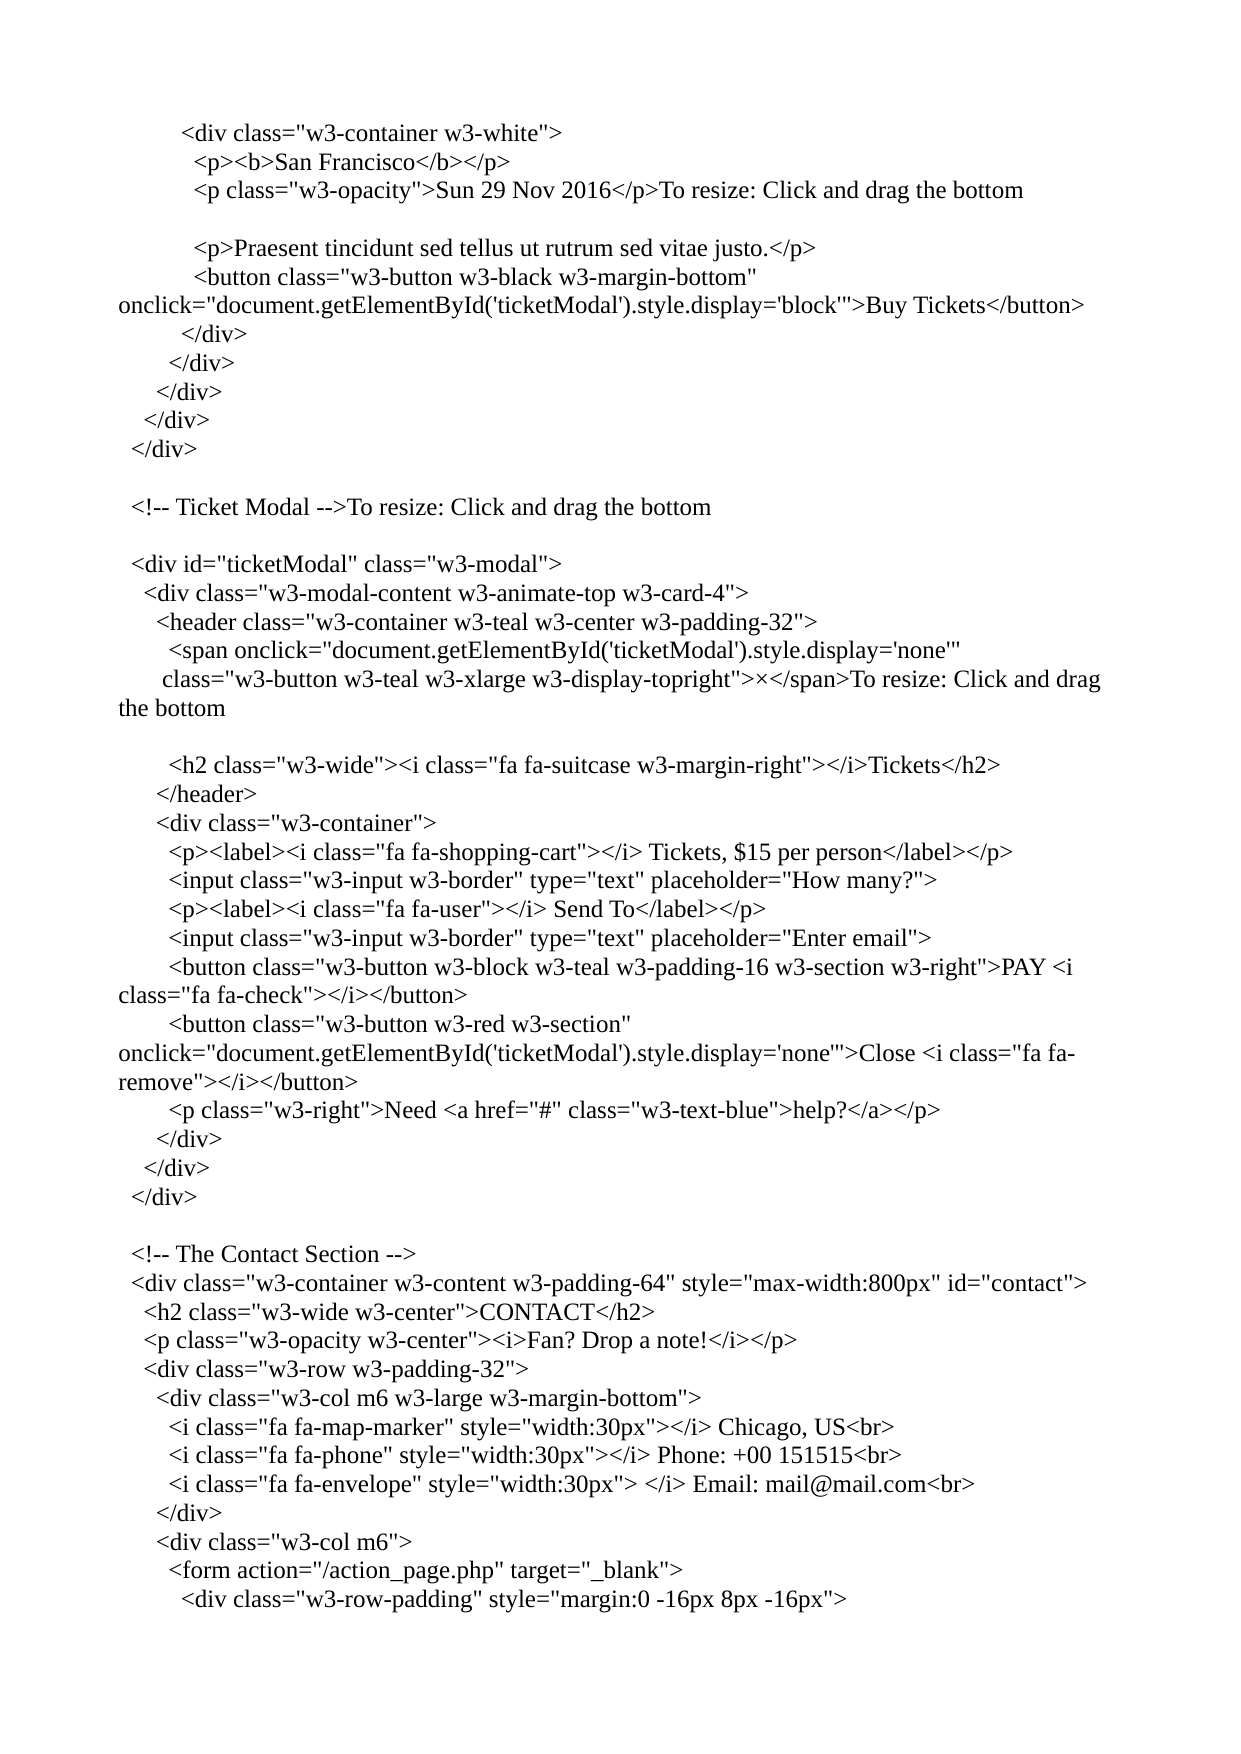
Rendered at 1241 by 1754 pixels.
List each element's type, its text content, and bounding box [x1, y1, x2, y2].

text <div class="w3-container w3-white"> [118, 118, 1122, 147]
text <button class="w3-button w3-red w3-section" onclick="document.getElementById('ticketModal').style.display='none'">Close <i class="fa fa-remove"></i></button> [118, 1009, 1122, 1096]
text </div> [118, 1498, 1122, 1527]
text <i class="fa fa-envelope" style="width:30px"> </i> Email: mail@mail.com<br> [118, 1469, 1122, 1498]
text <p><label><i class="fa fa-shopping-cart"></i> Tickets, $15 per person</label></p> [118, 837, 1122, 866]
text <input class="w3-input w3-border" type="text" placeholder="How many?"> [118, 866, 1122, 894]
text <div class="w3-row w3-padding-32"> [118, 1354, 1122, 1383]
text </div> [118, 406, 1122, 434]
text <i class="fa fa-phone" style="width:30px"></i> Phone: +00 151515<br> [118, 1441, 1122, 1469]
text </div> [118, 319, 1122, 348]
text class="w3-button w3-teal w3-xlarge w3-display-topright">×</span>To resize: Click and drag the bottom [118, 664, 1122, 722]
text <button class="w3-button w3-block w3-teal w3-padding-16 w3-section w3-right">PAY <i class="fa fa-check"></i></button> [118, 952, 1122, 1009]
text </div> [118, 377, 1122, 406]
text <span onclick="document.getElementById('ticketModal').style.display='none'" [118, 636, 1122, 664]
text <button class="w3-button w3-black w3-margin-bottom" onclick="document.getElementById('ticketModal').style.display='block'">Buy Tickets</button> [118, 262, 1122, 319]
text <p><b>San Francisco</b></p> [118, 147, 1122, 176]
text <p class="w3-opacity">Sun 29 Nov 2016</p>To resize: Click and drag the bottom [118, 176, 1122, 204]
text <div class="w3-col m6 w3-large w3-margin-bottom"> [118, 1383, 1122, 1412]
text </div> [118, 434, 1122, 463]
text </header> [118, 779, 1122, 808]
text <input class="w3-input w3-border" type="text" placeholder="Enter email"> [118, 923, 1122, 952]
text </div> [118, 1153, 1122, 1182]
text <div class="w3-modal-content w3-animate-top w3-card-4"> [118, 578, 1122, 607]
text <form action="/action_page.php" target="_blank"> [118, 1556, 1122, 1584]
text <p class="w3-right">Need <a href="#" class="w3-text-blue">help?</a></p> [118, 1096, 1122, 1124]
text <p class="w3-opacity w3-center"><i>Fan? Drop a note!</i></p> [118, 1326, 1122, 1354]
text <p><label><i class="fa fa-user"></i> Send To</label></p> [118, 894, 1122, 923]
text <p>Praesent tincidunt sed tellus ut rutrum sed vitae justo.</p> [118, 233, 1122, 262]
text <div class="w3-col m6"> [118, 1527, 1122, 1556]
text <div id="ticketModal" class="w3-modal"> [118, 549, 1122, 578]
text <div class="w3-row-padding" style="margin:0 -16px 8px -16px"> [118, 1584, 1122, 1613]
text <h2 class="w3-wide w3-center">CONTACT</h2> [118, 1297, 1122, 1326]
text <div class="w3-container"> [118, 808, 1122, 837]
text <h2 class="w3-wide"><i class="fa fa-suitcase w3-margin-right"></i>Tickets</h2> [118, 751, 1122, 779]
text <!-- Ticket Modal -->To resize: Click and drag the bottom [118, 492, 1122, 521]
text <header class="w3-container w3-teal w3-center w3-padding-32"> [118, 607, 1122, 636]
text </div> [118, 1182, 1122, 1211]
text <i class="fa fa-map-marker" style="width:30px"></i> Chicago, US<br> [118, 1412, 1122, 1441]
text <div class="w3-container w3-content w3-padding-64" style="max-width:800px" id="contact"> [118, 1268, 1122, 1297]
text <!-- The Contact Section --> [118, 1239, 1122, 1268]
text </div> [118, 348, 1122, 377]
text </div> [118, 1124, 1122, 1153]
